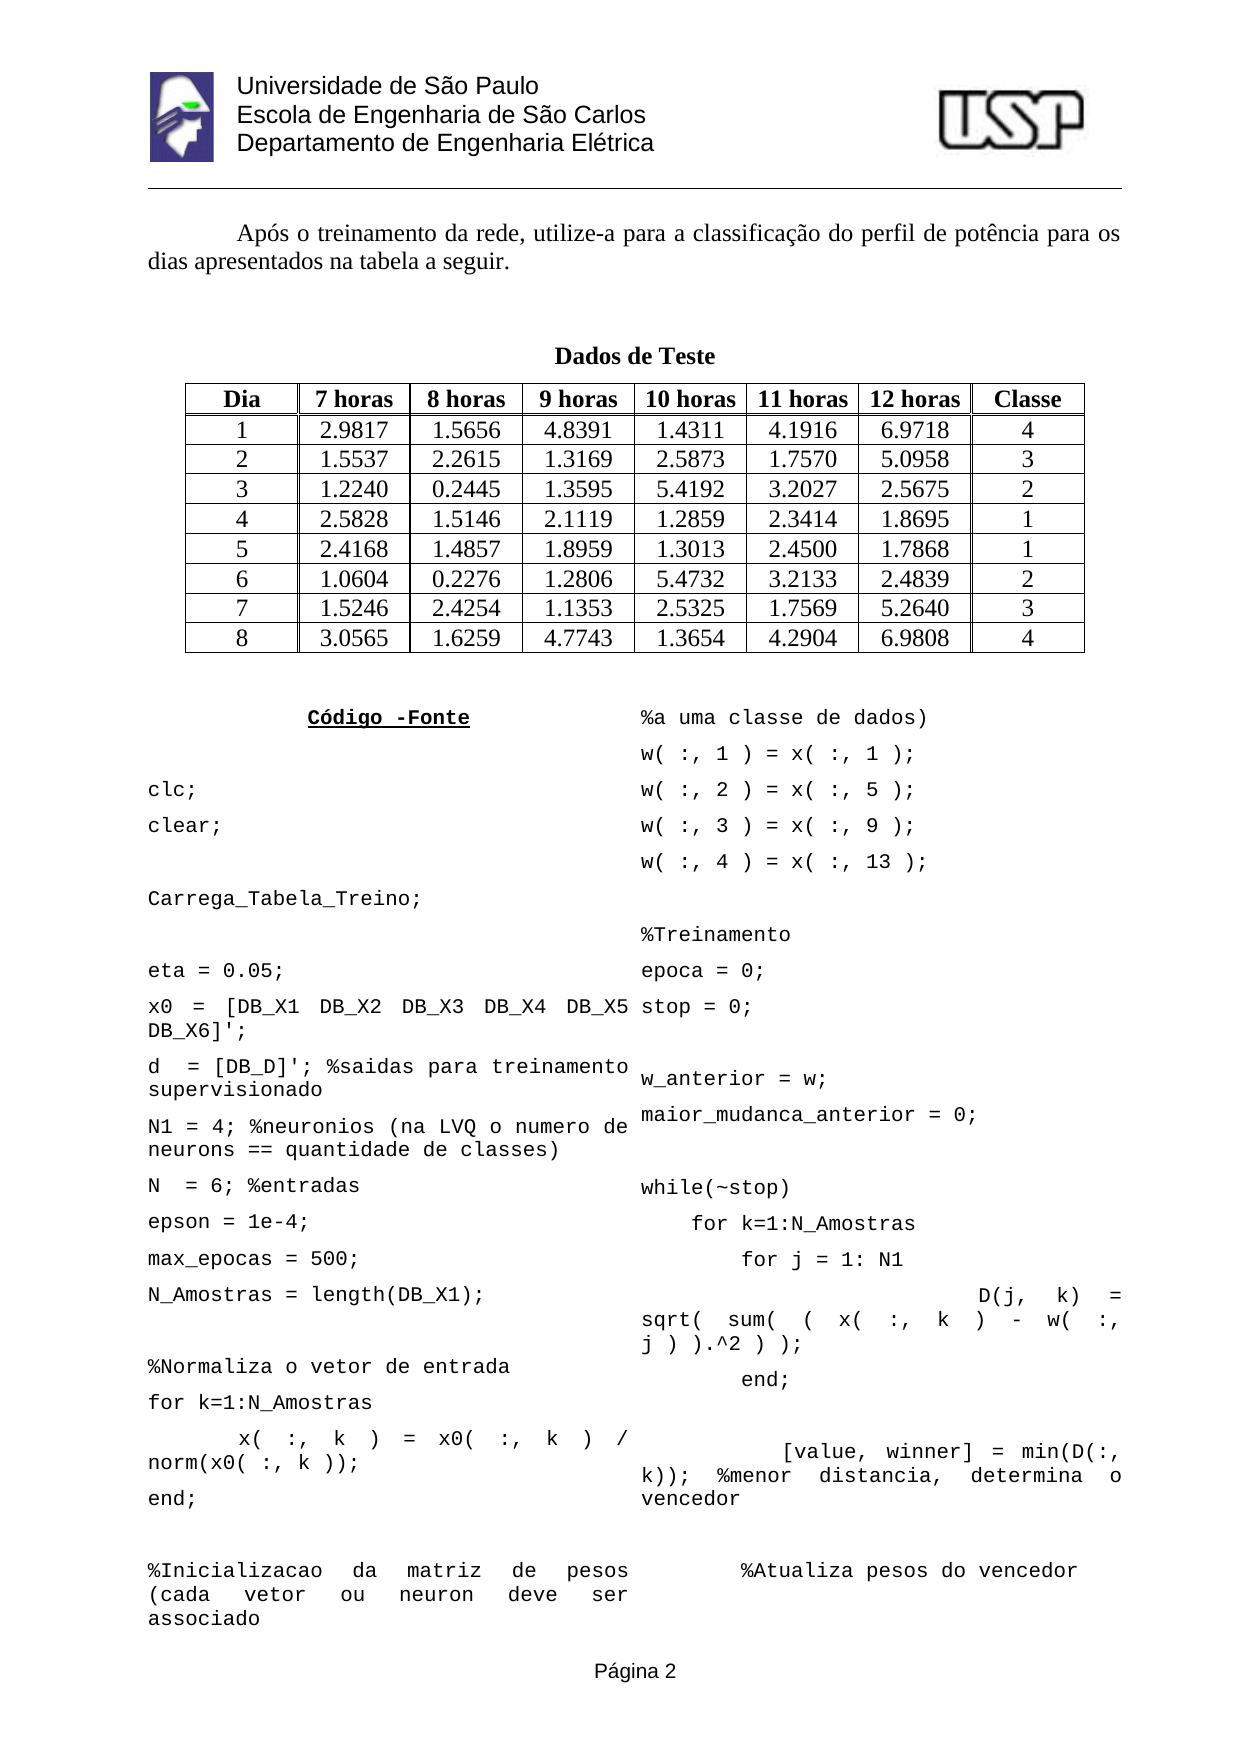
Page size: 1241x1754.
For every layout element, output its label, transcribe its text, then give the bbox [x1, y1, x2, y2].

table_cell 1.7569 [747, 594, 858, 622]
table_cell 1.6259 [411, 623, 522, 652]
text N = 6; %entradas [148, 1175, 629, 1199]
text eta = 0.05; [148, 960, 629, 983]
text Carrega_Tabela_Treino; [148, 888, 629, 911]
table_cell 1.0604 [300, 564, 409, 592]
text Após o treinamento da rede, utilize-a para a classificação do perfil de potência para os dias apresentados na tabela a seguir. [148, 218, 1122, 275]
text x( :, k ) = x0( :, k ) / norm(x0( :, k )); [148, 1428, 629, 1476]
text w( :, 3 ) = x( :, 9 ); [641, 815, 1122, 839]
text w( :, 1 ) = x( :, 1 ); [641, 743, 1122, 767]
text for j = 1: N1 [641, 1249, 1122, 1273]
table_cell 1.3654 [635, 623, 746, 652]
text x0 = [DB_X1 DB_X2 DB_X3 DB_X4 DB_X5 DB_X6]'; [148, 996, 629, 1043]
table_cell 1.4311 [635, 416, 746, 443]
table_cell 1.5656 [411, 416, 522, 443]
table_cell 4.2904 [747, 623, 858, 652]
table_cell 3 [973, 594, 1084, 622]
table_cell 2.2615 [411, 445, 522, 473]
table_cell 4 [973, 416, 1084, 443]
text max_epocas = 500; [148, 1248, 629, 1271]
text epson = 1e-4; [148, 1212, 629, 1235]
table_cell 6 [186, 564, 297, 592]
table_cell 2.5325 [635, 594, 746, 622]
table_header Dia [186, 384, 297, 412]
table_cell 1.2859 [635, 504, 746, 533]
table_cell 2.3414 [747, 504, 858, 533]
table_cell 4 [186, 504, 297, 533]
table_cell 3 [973, 445, 1084, 473]
table_cell 3.0565 [300, 623, 409, 652]
table_cell 0.2276 [411, 564, 522, 592]
text end; [148, 1488, 629, 1512]
table_cell 1.8695 [859, 504, 970, 533]
table_cell 4 [973, 623, 1084, 652]
text for k=1:N_Amostras [148, 1392, 629, 1416]
table_header 10 horas [635, 384, 746, 412]
table_cell 4.1916 [747, 416, 858, 443]
table_cell 1.5246 [300, 594, 409, 622]
table_cell 1.1353 [523, 594, 634, 622]
picture [149, 72, 214, 162]
table_cell 2.4168 [300, 534, 409, 563]
table_cell 1.3169 [523, 445, 634, 473]
text Código -Fonte [148, 707, 629, 731]
table_cell 0.2445 [411, 474, 522, 503]
table_cell 5.4732 [635, 564, 746, 592]
table_cell 8 [186, 623, 297, 652]
text N1 = 4; %neuronios (na LVQ o numero de neurons == quantidade de classes) [148, 1116, 629, 1163]
table_header 9 horas [523, 384, 634, 412]
table_cell 2.4500 [747, 534, 858, 563]
text while(~stop) [641, 1177, 1122, 1200]
text clc; [148, 779, 629, 803]
text stop = 0; [641, 996, 1122, 1020]
table_cell 1.2806 [523, 564, 634, 592]
table_cell 1 [973, 504, 1084, 533]
table_cell 1.2240 [300, 474, 409, 503]
table_cell 4.8391 [523, 416, 634, 443]
table_cell 6.9808 [859, 623, 970, 652]
table_header 7 horas [300, 384, 409, 412]
table_cell 1.3013 [635, 534, 746, 563]
table_cell 1.3595 [523, 474, 634, 503]
table_cell 2.5873 [635, 445, 746, 473]
table_cell 5.4192 [635, 474, 746, 503]
table_cell 1 [973, 534, 1084, 563]
table_cell 5.0958 [859, 445, 970, 473]
table_cell 2.1119 [523, 504, 634, 533]
table_cell 1.7868 [859, 534, 970, 563]
text D(j, k) = sqrt( sum( ( x( :, k ) - w( :, j ) ).^2 ) ); [641, 1285, 1122, 1356]
text d = [DB_D]'; %saidas para treinamento supervisionado [148, 1056, 629, 1103]
text %Inicializacao da matriz de pesos (cada vetor ou neuron deve ser associado [148, 1561, 629, 1631]
text for k=1:N_Amostras [641, 1213, 1122, 1237]
table_cell 7 [186, 594, 297, 622]
table_cell 1.8959 [523, 534, 634, 563]
table_cell 2.9817 [300, 416, 409, 443]
table_cell 1.4857 [411, 534, 522, 563]
text clear; [148, 815, 629, 839]
table_cell 6.9718 [859, 416, 970, 443]
text [value, winner] = min(D(:, k)); %menor distancia, determina o vencedor [641, 1441, 1122, 1512]
table_cell 2 [973, 474, 1084, 503]
table_header 12 horas [859, 384, 970, 412]
text w( :, 2 ) = x( :, 5 ); [641, 779, 1122, 803]
table_cell 5.2640 [859, 594, 970, 622]
table_header Classe [973, 384, 1084, 412]
table_cell 1.5537 [300, 445, 409, 473]
table_cell 5 [186, 534, 297, 563]
table_cell 4.7743 [523, 623, 634, 652]
text Dados de Teste [148, 341, 1122, 370]
table_cell 2.5675 [859, 474, 970, 503]
table_cell 1.7570 [747, 445, 858, 473]
table_cell 3.2027 [747, 474, 858, 503]
table_cell 2.4254 [411, 594, 522, 622]
text end; [641, 1369, 1122, 1392]
table_cell 1.5146 [411, 504, 522, 533]
table_cell 2 [973, 564, 1084, 592]
text %Treinamento [641, 924, 1122, 947]
table_cell 3 [186, 474, 297, 503]
table_cell 3.2133 [747, 564, 858, 592]
text maior_mudanca_anterior = 0; [641, 1104, 1122, 1128]
table_header 8 horas [411, 384, 522, 412]
table_cell 1 [186, 416, 297, 443]
table_cell 2.4839 [859, 564, 970, 592]
text %a uma classe de dados) [641, 707, 1122, 731]
text w( :, 4 ) = x( :, 13 ); [641, 851, 1122, 875]
picture [918, 71, 1112, 175]
text w_anterior = w; [641, 1068, 1122, 1092]
text epoca = 0; [641, 960, 1122, 983]
table_header 11 horas [747, 384, 858, 412]
table_cell 2 [186, 445, 297, 473]
text %Atualiza pesos do vencedor [641, 1561, 1122, 1584]
text %Normaliza o vetor de entrada [148, 1356, 629, 1380]
table_cell 2.5828 [300, 504, 409, 533]
text N_Amostras = length(DB_X1); [148, 1284, 629, 1307]
